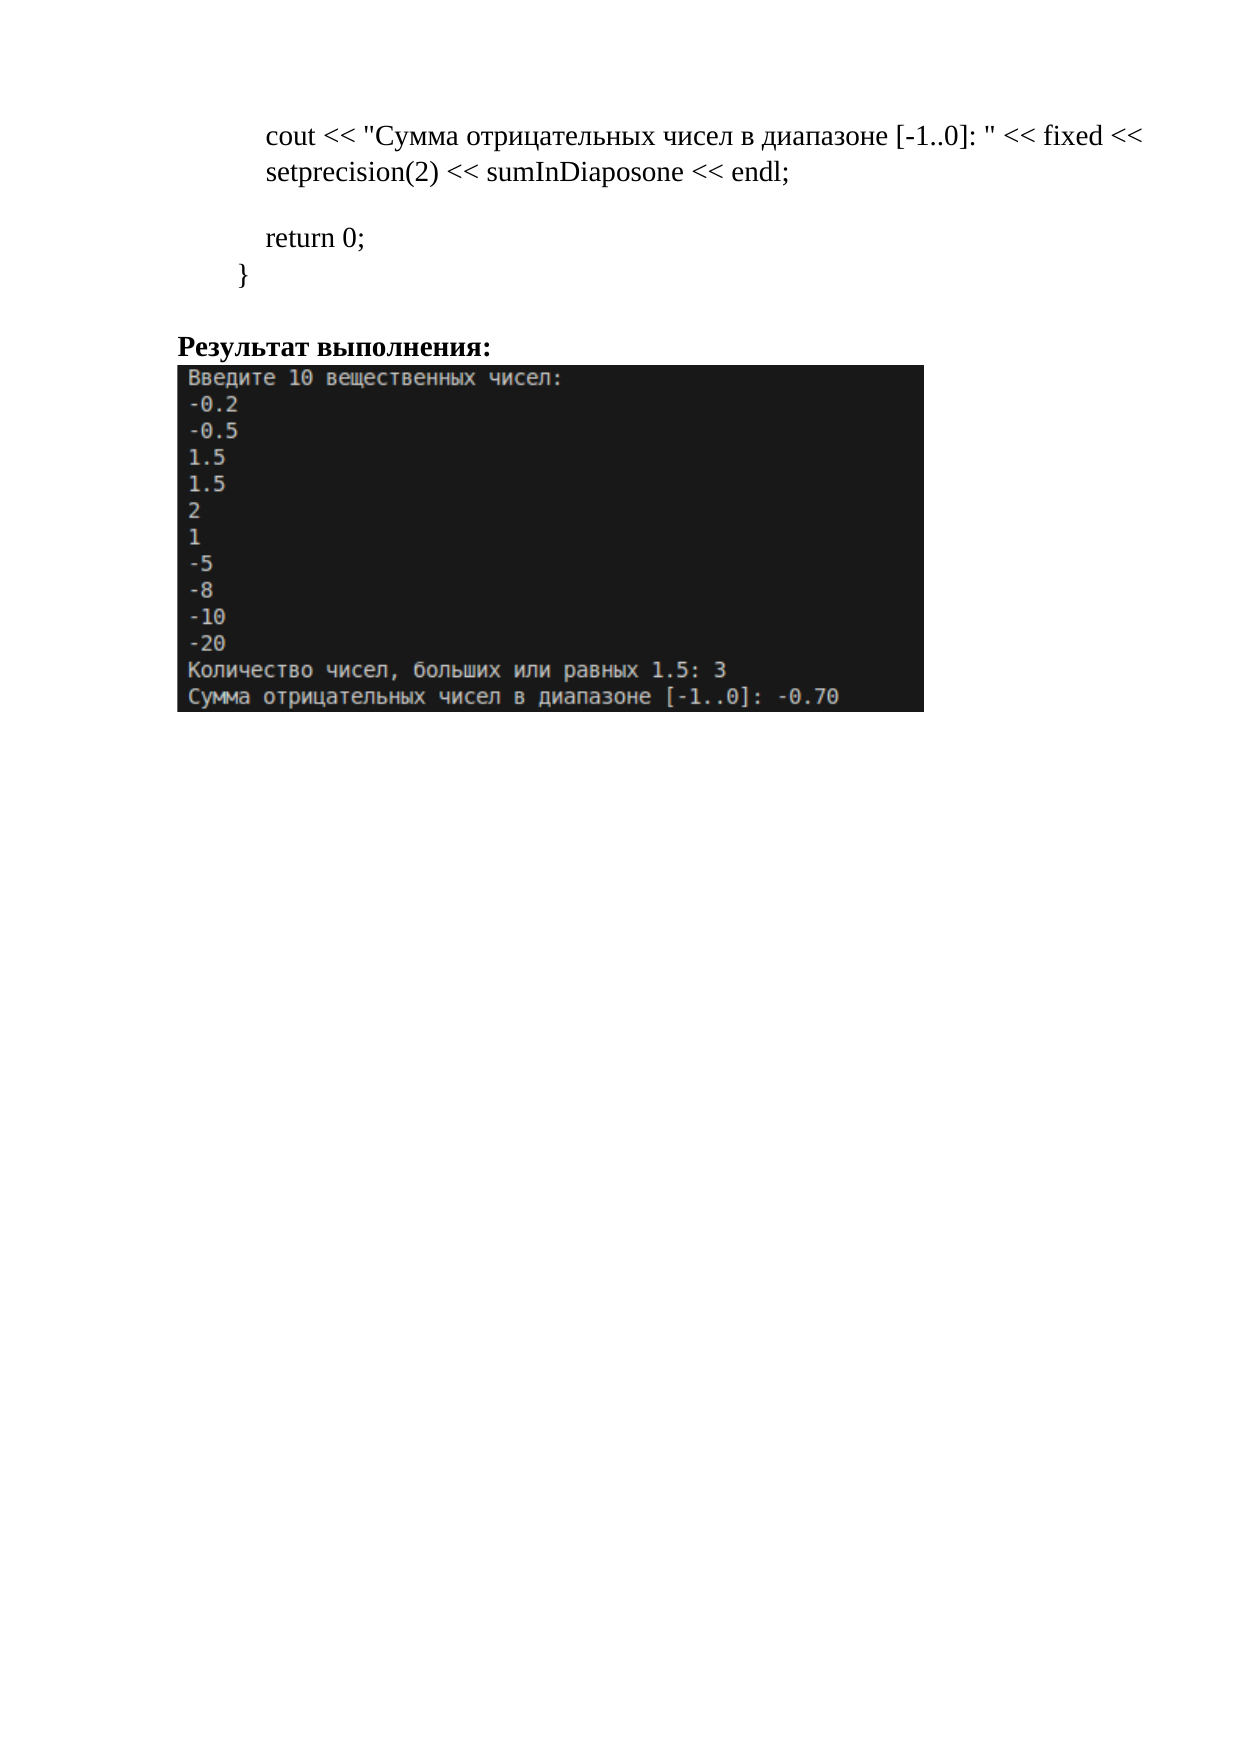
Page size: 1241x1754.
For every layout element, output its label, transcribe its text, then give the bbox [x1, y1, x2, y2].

list cout << "Сумма отрицательных чисел в диапазоне [-1..0]: " << fixed << setprecision(2) << sumInDiaposone << endl; [236, 118, 1152, 188]
list } [236, 257, 1152, 290]
list return 0; [236, 221, 1152, 254]
list Результат выполнения: [177, 329, 1152, 363]
picture [177, 365, 924, 712]
